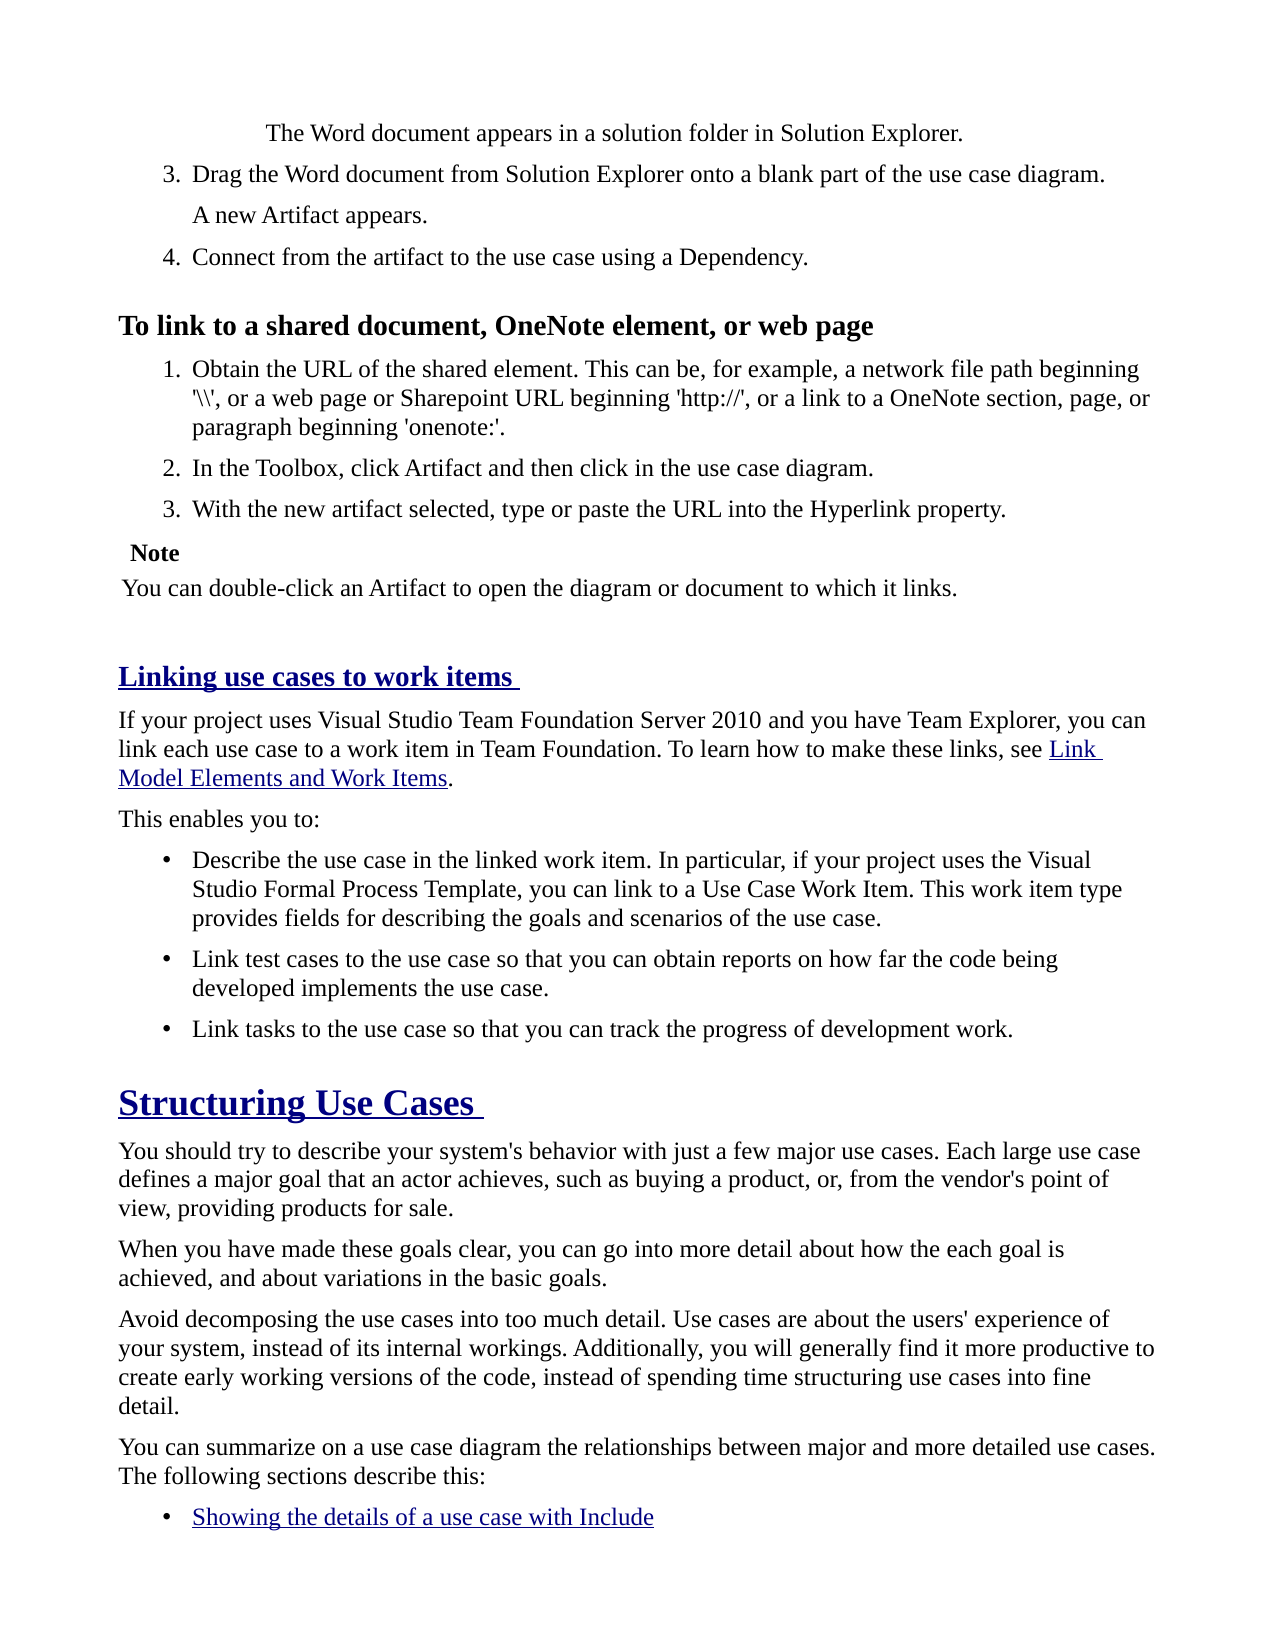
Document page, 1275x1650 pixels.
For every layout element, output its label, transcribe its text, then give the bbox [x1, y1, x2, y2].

text You can summarize on a use case diagram the relationships between major and more detailed use cases. The following sections describe this: [118, 1432, 1157, 1489]
list Obtain the URL of the shared element. This can be, for example, a network file path beginning '\\', or a web page or Sharepoint URL beginning 'http://', or a link to a OneNote section, page, or paragraph beginning 'onenote:'. [162, 354, 1157, 440]
list Drag the Word document from Solution Explorer onto a blank part of the use case diagram. [162, 159, 1157, 188]
subtitle To link to a shared document, OneNote element, or web page [118, 308, 1157, 342]
text Avoid decomposing the use cases into too much detail. Use cases are about the users' experience of your system, instead of its internal workings. Additionally, you will generally find it more productive to create early working versions of the code, instead of spending time structuring use cases into fine detail. [118, 1304, 1157, 1419]
subtitle Linking use cases to work items [118, 659, 1157, 693]
list Link test cases to the use case so that you can obtain reports on how far the code being developed implements the use case. [162, 944, 1157, 1001]
list Link tasks to the use case so that you can track the progress of development work. [162, 1014, 1157, 1043]
text When you have made these goals clear, you can go into more detail about how the each goal is achieved, and about variations in the basic goals. [118, 1234, 1157, 1292]
text You should try to describe your system's behavior with just a few major use cases. Each large use case defines a major goal that an actor achieves, such as buying a product, or, from the vendor's point of view, providing products for sale. [118, 1136, 1157, 1222]
table_cell You can double-click an Artifact to open the diagram or document to which it links. [118, 570, 970, 634]
table_header Note [118, 535, 970, 570]
text If your project uses Visual Studio Team Foundation Server 2010 and you have Team Explorer, you can link each use case to a work item in Team Foundation. To learn how to make these links, see Link Model Elements and Work Items. [118, 705, 1157, 791]
subtitle Structuring Use Cases [118, 1080, 1157, 1123]
list Showing the details of a use case with Include [162, 1502, 1157, 1531]
list Describe the use case in the linked work item. In particular, if your project uses the Visual Studio Formal Process Template, you can link to a Use Case Work Item. This work item type provides fields for describing the goals and scenarios of the use case. [162, 845, 1157, 931]
list The Word document appears in a solution folder in Solution Explorer. [236, 118, 1157, 147]
list A new Artifact appears. [162, 201, 1157, 229]
text This enables you to: [118, 804, 1157, 833]
list With the new artifact selected, type or paste the URL into the Hyperlink property. [162, 494, 1157, 523]
list In the Toolbox, click Artifact and then click in the use case diagram. [162, 453, 1157, 482]
list Connect from the artifact to the use case using a Dependency. [162, 242, 1157, 271]
